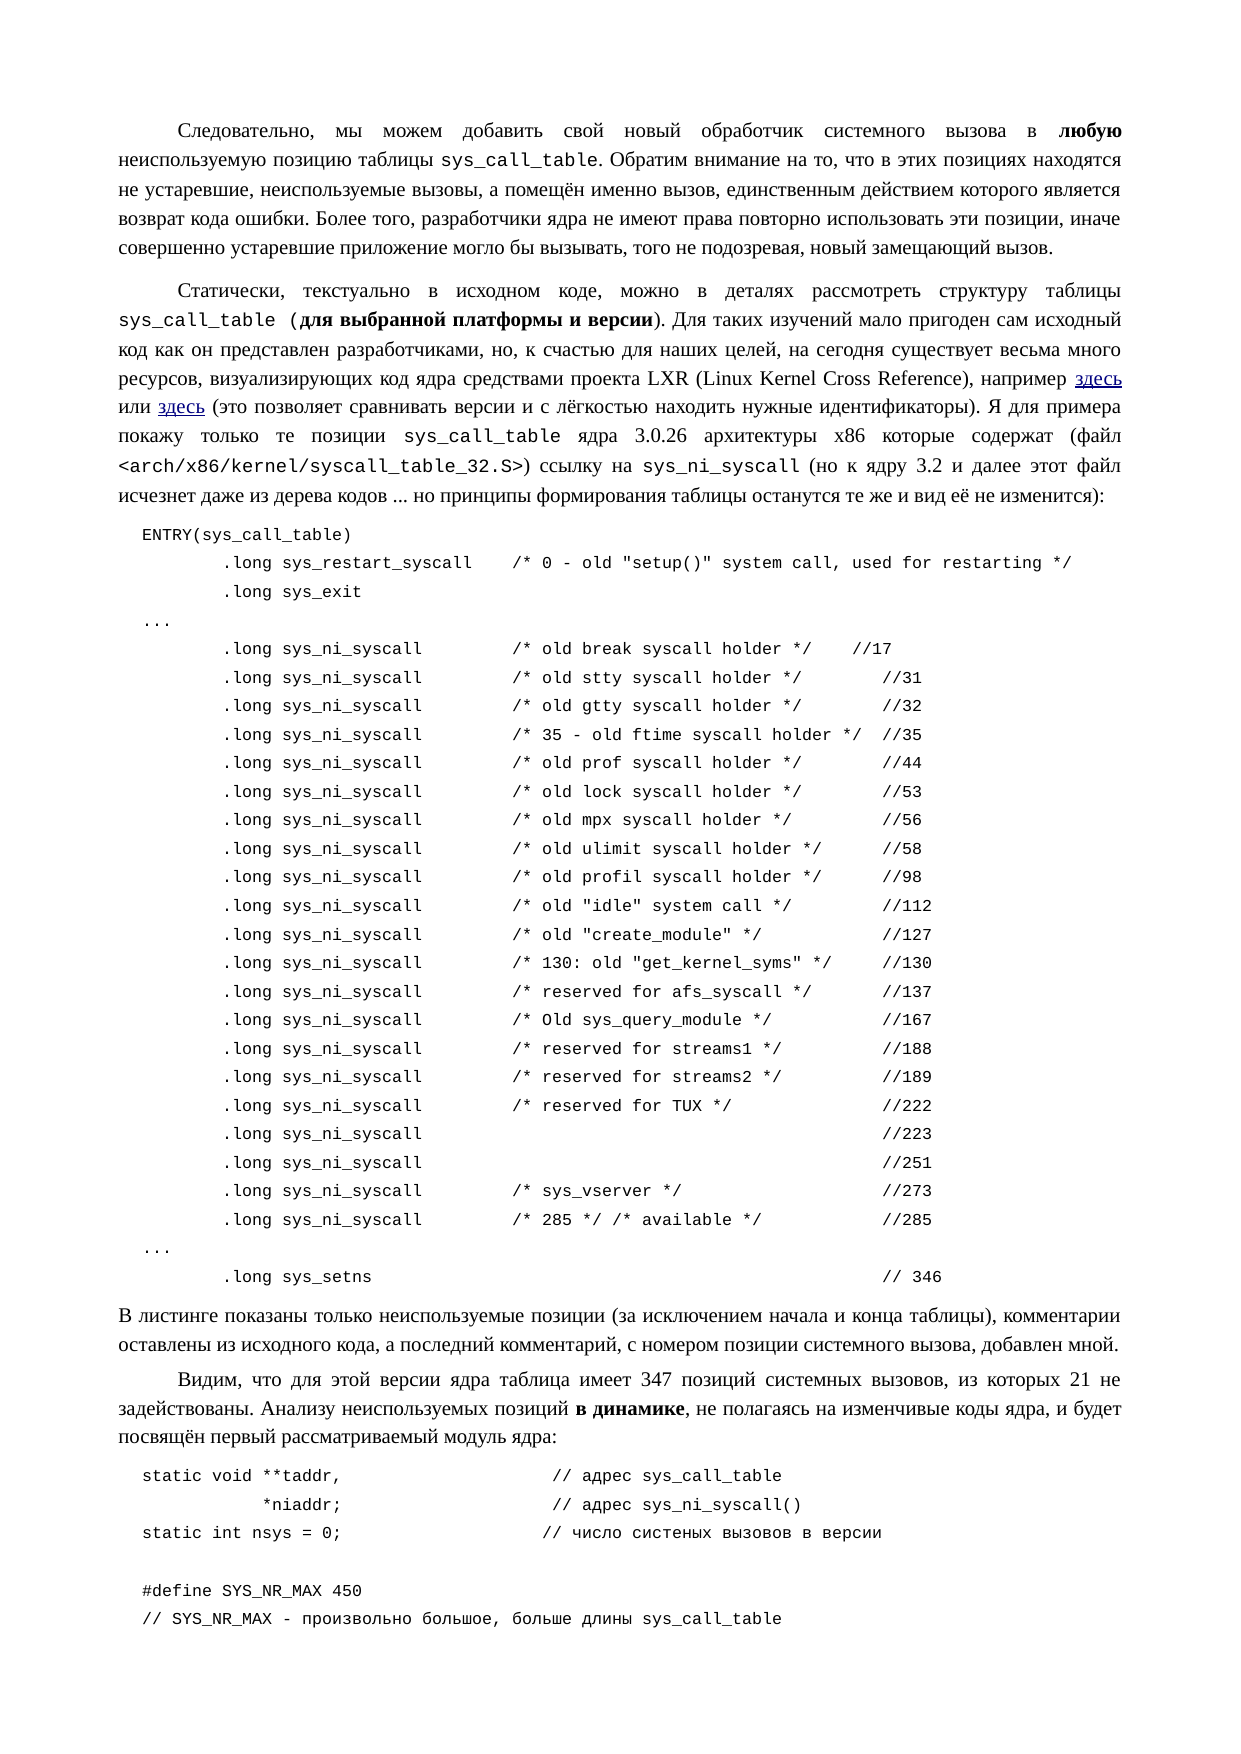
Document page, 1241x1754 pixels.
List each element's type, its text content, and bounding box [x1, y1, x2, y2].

text .long sys_ni_syscall /* sys_vserver */ //273 [142, 1183, 1122, 1202]
text .long sys_ni_syscall /* old mpx syscall holder */ //56 [142, 812, 1122, 831]
text .long sys_ni_syscall /* 35 - old ftime syscall holder */ //35 [142, 726, 1122, 745]
text .long sys_ni_syscall /* old "idle" system call */ //112 [142, 898, 1122, 916]
text static void **taddr, // адрес sys_call_table [142, 1468, 1122, 1487]
text .long sys_ni_syscall /* old profil syscall holder */ //98 [142, 869, 1122, 888]
text .long sys_ni_syscall /* reserved for streams2 */ //189 [142, 1069, 1122, 1088]
text Следовательно, мы можем добавить свой новый обработчик системного вызова в любую неиспользуемую позицию таблицы sys_call_table. Обратим внимание на то, что в этих позициях находятся не устаревшие, неиспользуемые вызовы, а помещён именно вызов, единственным действием которого является возврат кода ошибки. Более того, разработчики ядра не имеют права повторно использовать эти позиции, иначе совершенно устаревшие приложение могло бы вызывать, того не подозревая, новый замещающий вызов. [118, 118, 1122, 259]
text .long sys_ni_syscall /* old ulimit syscall holder */ //58 [142, 841, 1122, 859]
text .long sys_ni_syscall /* old prof syscall holder */ //44 [142, 755, 1122, 774]
text .long sys_ni_syscall /* old stty syscall holder */ //31 [142, 669, 1122, 688]
text .long sys_ni_syscall /* old break syscall holder */ //17 [142, 641, 1122, 659]
text ... [142, 1240, 1122, 1259]
text .long sys_ni_syscall /* reserved for streams1 */ //188 [142, 1040, 1122, 1059]
text Видим, что для этой версии ядра таблица имеет 347 позиций системных вызовов, из которых 21 не задействованы. Анализу неиспользуемых позиций в динамике, не полагаясь на изменчивые коды ядра, и будет посвящён первый рассматриваемый модуль ядра: [118, 1367, 1122, 1448]
text .long sys_ni_syscall /* old gtty syscall holder */ //32 [142, 698, 1122, 717]
text .long sys_setns // 346 [142, 1269, 1122, 1287]
text .long sys_ni_syscall /* old lock syscall holder */ //53 [142, 783, 1122, 802]
text // SYS_NR_MAX - произвольно большое, больше длины sys_call_table [142, 1611, 1122, 1629]
text .long sys_ni_syscall //223 [142, 1126, 1122, 1145]
text .long sys_ni_syscall //251 [142, 1154, 1122, 1173]
text .long sys_exit [142, 584, 1122, 602]
text ... [142, 612, 1122, 631]
text .long sys_ni_syscall /* reserved for TUX */ //222 [142, 1097, 1122, 1116]
text .long sys_ni_syscall /* reserved for afs_syscall */ //137 [142, 983, 1122, 1002]
text .long sys_ni_syscall /* 130: old "get_kernel_syms" */ //130 [142, 955, 1122, 973]
text .long sys_restart_syscall /* 0 - old "setup()" system call, used for restarting */ [142, 555, 1122, 574]
text ENTRY(sys_call_table) [142, 527, 1122, 545]
text #define SYS_NR_MAX 450 [142, 1582, 1122, 1601]
text .long sys_ni_syscall /* 285 */ /* available */ //285 [142, 1212, 1122, 1230]
text В листинге показаны только неиспользуемые позиции (за исключением начала и конца таблицы), комментарии оставлены из исходного кода, а последний комментарий, с номером позиции системного вызова, добавлен мной. [118, 1303, 1122, 1356]
text .long sys_ni_syscall /* old "create_module" */ //127 [142, 926, 1122, 945]
text static int nsys = 0; // число систеных вызовов в версии [142, 1525, 1122, 1544]
text .long sys_ni_syscall /* Old sys_query_module */ //167 [142, 1012, 1122, 1031]
text Статически, текстуально в исходном коде, можно в деталях рассмотреть структуру таблицы sys_call_table (для выбранной платформы и версии). Для таких изучений мало пригоден сам исходный код как он представлен разработчиками, но, к счастью для наших целей, на сегодня существует весьма много ресурсов, визуализирующих код ядра средствами проекта LXR (Linux Kernel Cross Reference), например здесь или здесь (это позволяет сравнивать версии и с лёгкостью находить нужные идентификаторы). Я для примера покажу только те позиции sys_call_table ядра 3.0.26 архитектуры x86 которые содержат (файл <arch/x86/kernel/syscall_table_32.S>) ссылку на sys_ni_syscall (но к ядру 3.2 и далее этот файл исчезнет даже из дерева кодов ... но принципы формирования таблицы останутся те же и вид её не изменится): [118, 278, 1122, 507]
text *niaddr; // адрес sys_ni_syscall() [142, 1496, 1122, 1515]
